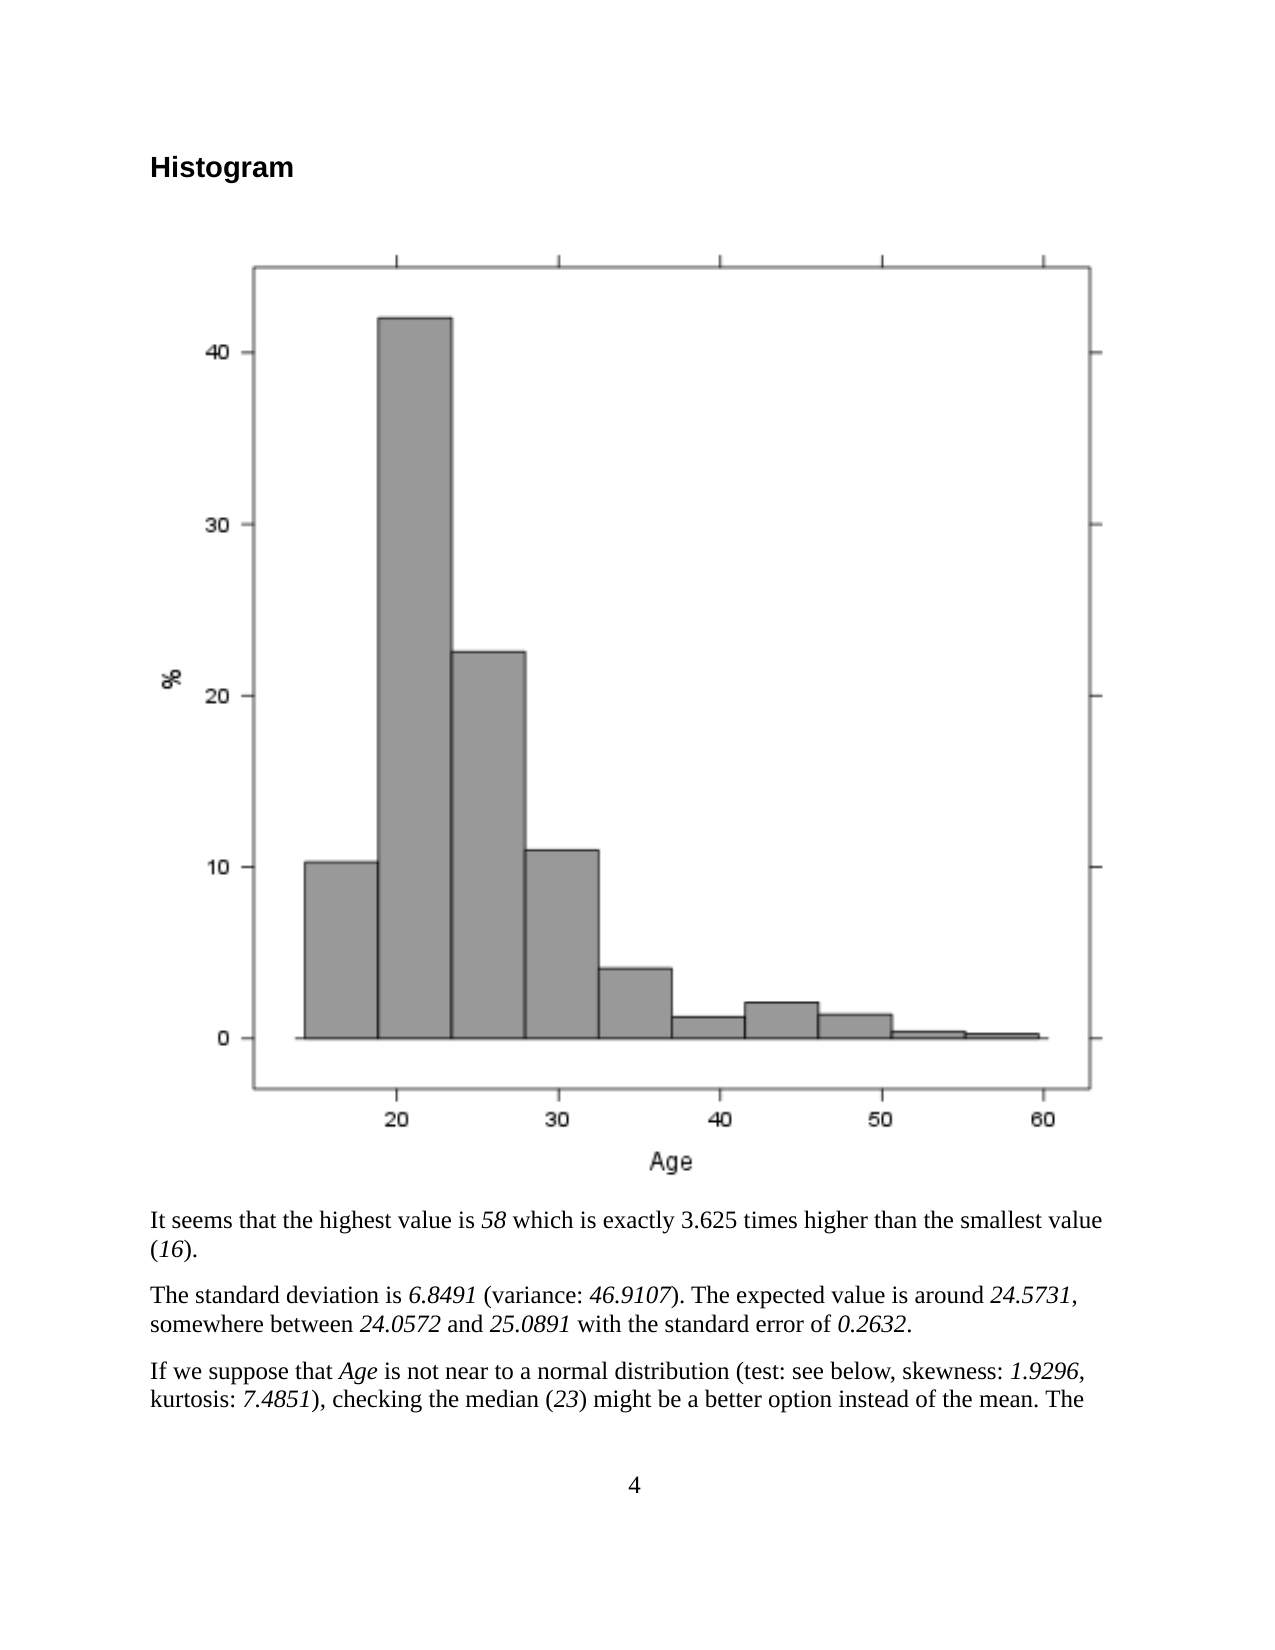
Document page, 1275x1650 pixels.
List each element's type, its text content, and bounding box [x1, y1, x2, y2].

subtitle Histogram [150, 150, 1125, 183]
text The standard deviation is 6.8491 (variance: 46.9107). The expected value is around 24.5731, somewhere between 24.0572 and 25.0891 with the standard error of 0.2632. [150, 1280, 1125, 1338]
text It seems that the highest value is 58 which is exactly 3.625 times higher than the smallest value (16). [150, 1205, 1125, 1262]
text If we suppose that Age is not near to a normal distribution (test: see below, skewness: 1.9296, kurtosis: 7.4851), checking the median (23) might be a better option instead of the mean. The [150, 1356, 1125, 1413]
picture [150, 196, 1150, 1196]
